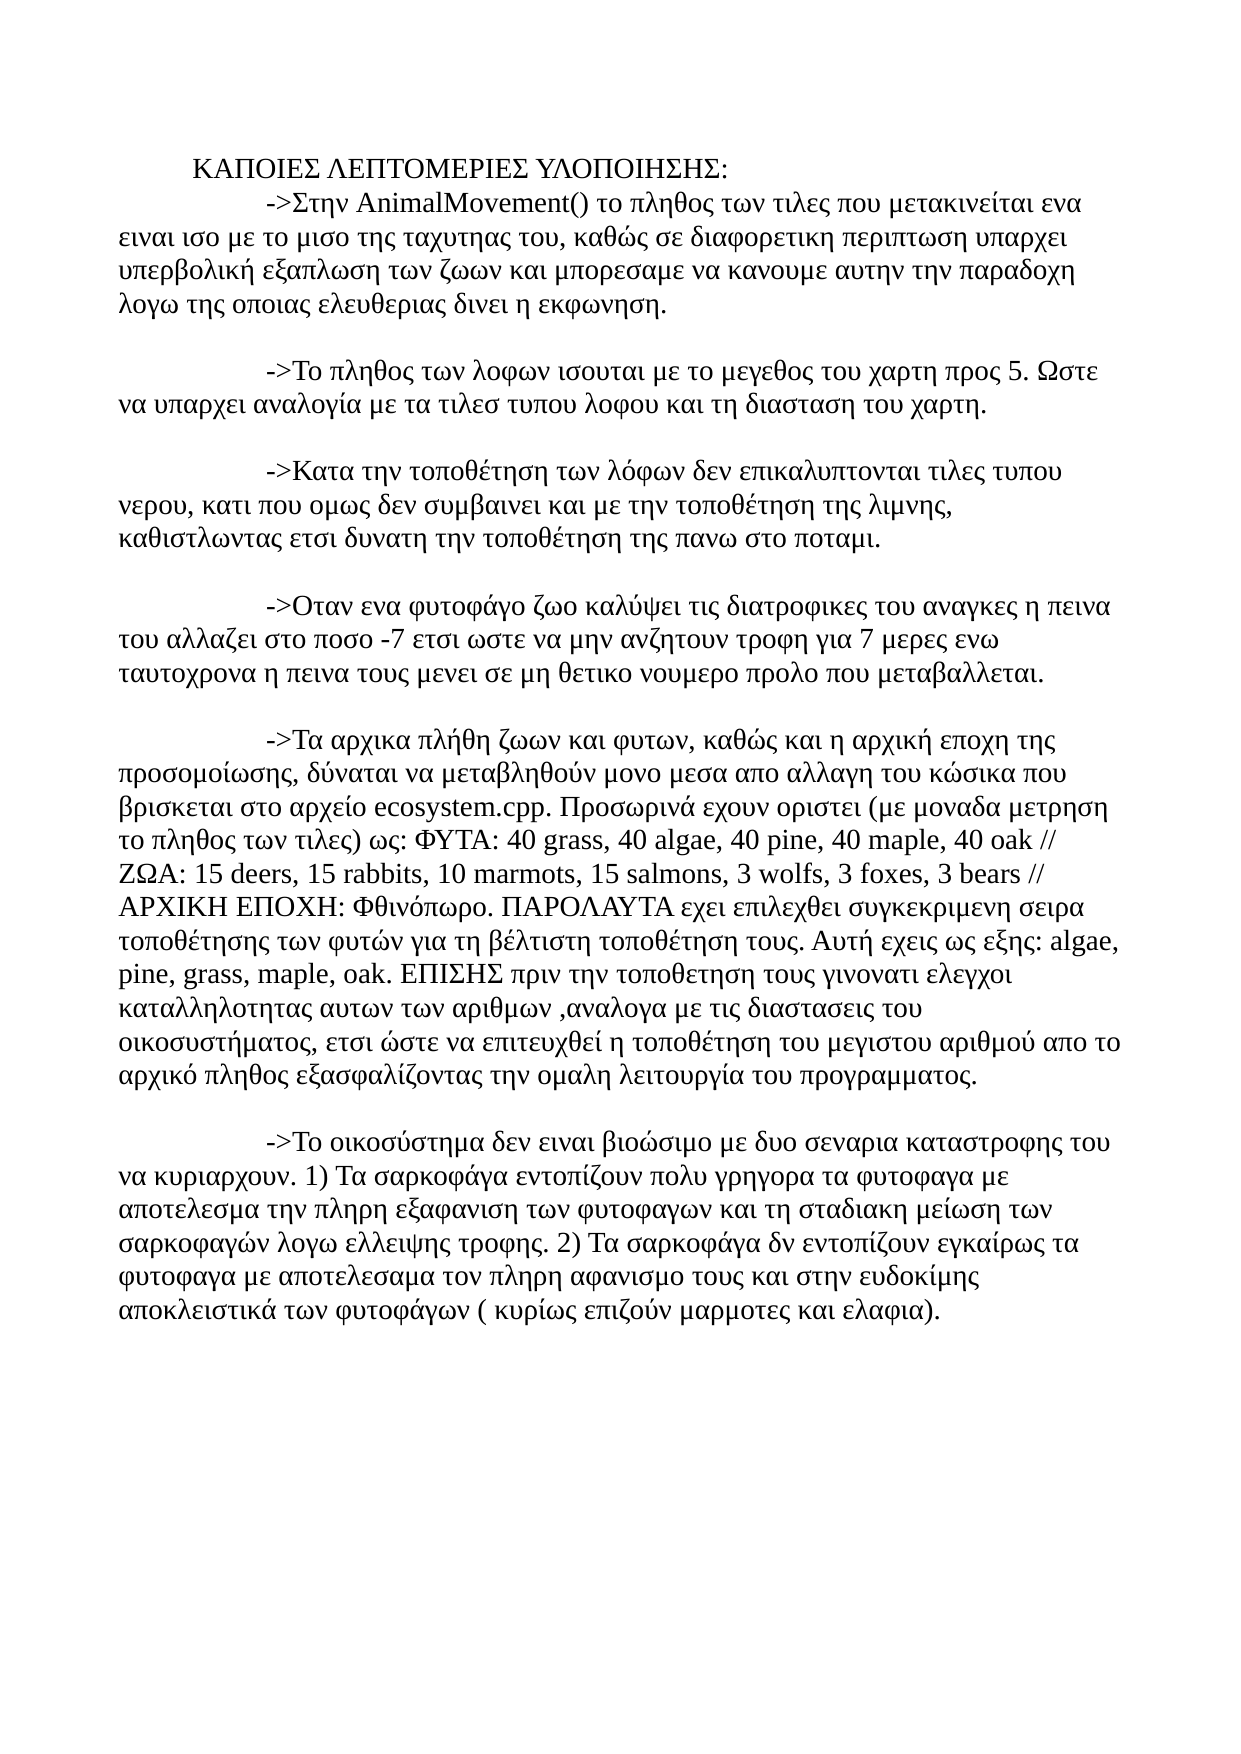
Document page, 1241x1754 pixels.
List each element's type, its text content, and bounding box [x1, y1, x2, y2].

text ->Τα αρχικα πλήθη ζωων και φυτων, καθώς και η αρχική εποχη της προσομοίωσης, δύναται να μεταβληθούν μονο μεσα απο αλλαγη του κώσικα που βρισκεται στο αρχείο ecosystem.cpp. Προσωρινά εχουν οριστει (με μοναδα μετρηση το πληθος των τιλες) ως: ΦΥΤΑ: 40 grass, 40 algae, 40 pine, 40 maple, 40 oak // ΖΩΑ: 15 deers, 15 rabbits, 10 marmots, 15 salmons, 3 wolfs, 3 foxes, 3 bears // ΑΡΧΙΚΗ ΕΠΟΧΗ: Φθινόπωρο. ΠΑΡΟΛΑΥΤΑ εχει επιλεχθει συγκεκριμενη σειρα τοποθέτησης των φυτών για τη βέλτιστη τοποθέτηση τους. Αυτή εχεις ως εξης: algae, pine, grass, maple, oak. ΕΠΙΣΗΣ πριν την τοποθετηση τους γινονατι ελεγχοι καταλληλοτητας αυτων των αριθμων ,αναλογα με τις διαστασεις του οικοσυστήματος, ετσι ώστε να επιτευχθεί η τοποθέτηση του μεγιστου αριθμού απο το αρχικό πληθος εξασφαλίζοντας την ομαλη λειτουργία του προγραμματος. [118, 722, 1122, 1091]
text ->Το πληθος των λοφων ισουται με το μεγεθος του χαρτη προς 5. Ωστε να υπαρχει αναλογία με τα τιλεσ τυπου λοφου και τη διασταση του χαρτη. [118, 353, 1122, 420]
text ΚΑΠΟΙΕΣ ΛΕΠΤΟΜΕΡΙΕΣ ΥΛΟΠΟΙΗΣΗΣ: [118, 152, 1122, 185]
text ->Κατα την τοποθέτηση των λόφων δεν επικαλυπτονται τιλες τυπου νερου, κατι που ομως δεν συμβαινει και με την τοποθέτηση της λιμνης, καθιστλωντας ετσι δυνατη την τοποθέτηση της πανω στο ποταμι. [118, 453, 1122, 554]
text ->Οταν ενα φυτοφάγο ζωο καλύψει τις διατροφικες του αναγκες η πεινα του αλλαζει στο ποσο -7 ετσι ωστε να μην ανζητουν τροφη για 7 μερες ενω ταυτοχρονα η πεινα τους μενει σε μη θετικο νουμερο προλο που μεταβαλλεται. [118, 588, 1122, 688]
text ->Το οικοσύστημα δεν ειναι βιοώσιμο με δυο σεναρια καταστροφης του να κυριαρχουν. 1) Τα σαρκοφάγα εντοπίζουν πολυ γρηγορα τα φυτοφαγα με αποτελεσμα την πληρη εξαφανιση των φυτοφαγων και τη σταδιακη μείωση των σαρκοφαγών λογω ελλειψης τροφης. 2) Τα σαρκοφάγα δν εντοπίζουν εγκαίρως τα φυτοφαγα με αποτελεσαμα τον πληρη αφανισμο τους και στην ευδοκίμης αποκλειστικά των φυτοφάγων ( κυρίως επιζούν μαρμοτες και ελαφια). [118, 1124, 1122, 1326]
text ->Στην AnimalMovement() το πληθος των τιλες που μετακινείται ενα ειναι ισο με το μισο της ταχυτηας του, καθώς σε διαφορετικη περιπτωση υπαρχει υπερβολική εξαπλωση των ζωων και μπορεσαμε να κανουμε αυτην την παραδοχη λογω της οποιας ελευθεριας δινει η εκφωνηση. [118, 185, 1122, 319]
